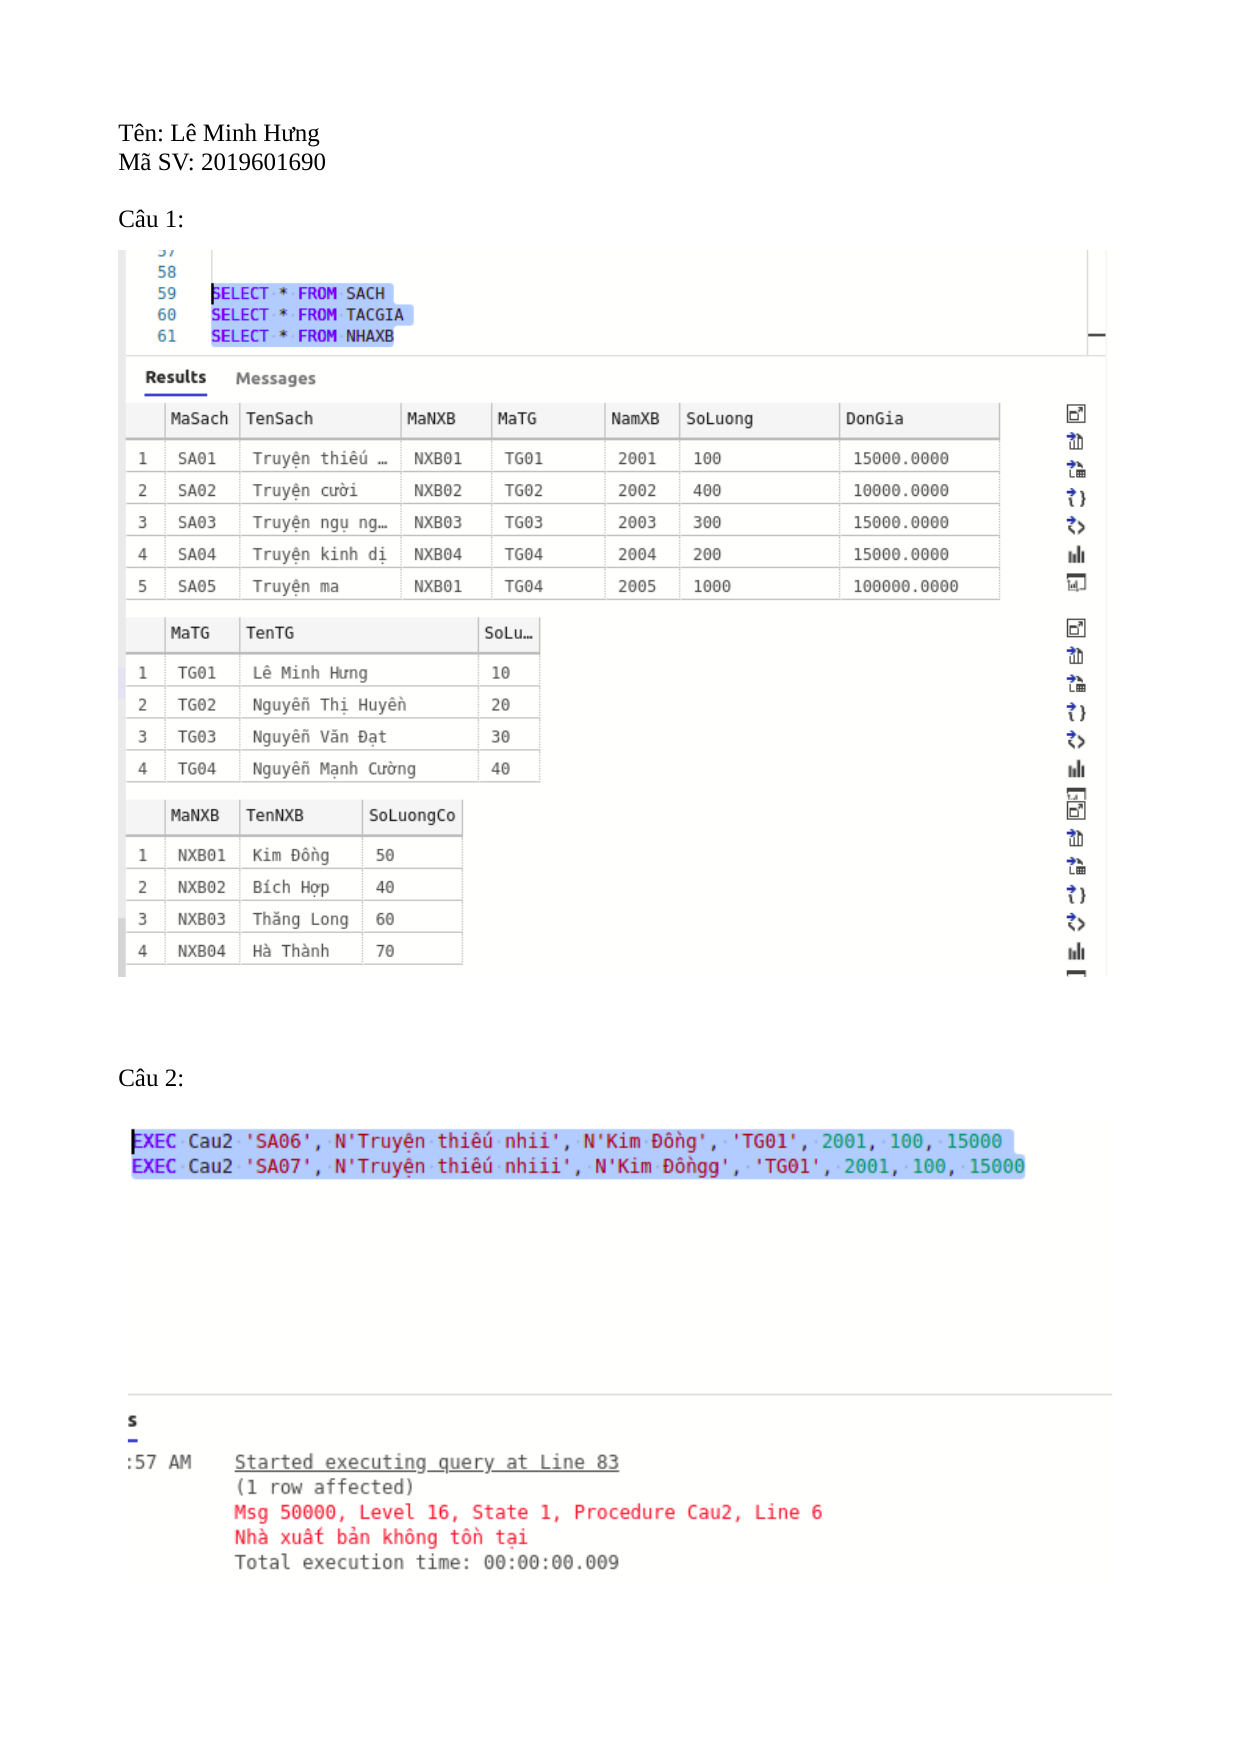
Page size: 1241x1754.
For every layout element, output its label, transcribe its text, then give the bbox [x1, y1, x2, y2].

text Mã SV: 2019601690 [118, 147, 1122, 176]
picture [127, 1120, 1113, 1585]
text Tên: Lê Minh Hưng [118, 118, 1122, 147]
text Câu 2: [118, 1063, 1122, 1092]
picture [118, 250, 1123, 977]
text Câu 1: [118, 204, 1122, 233]
